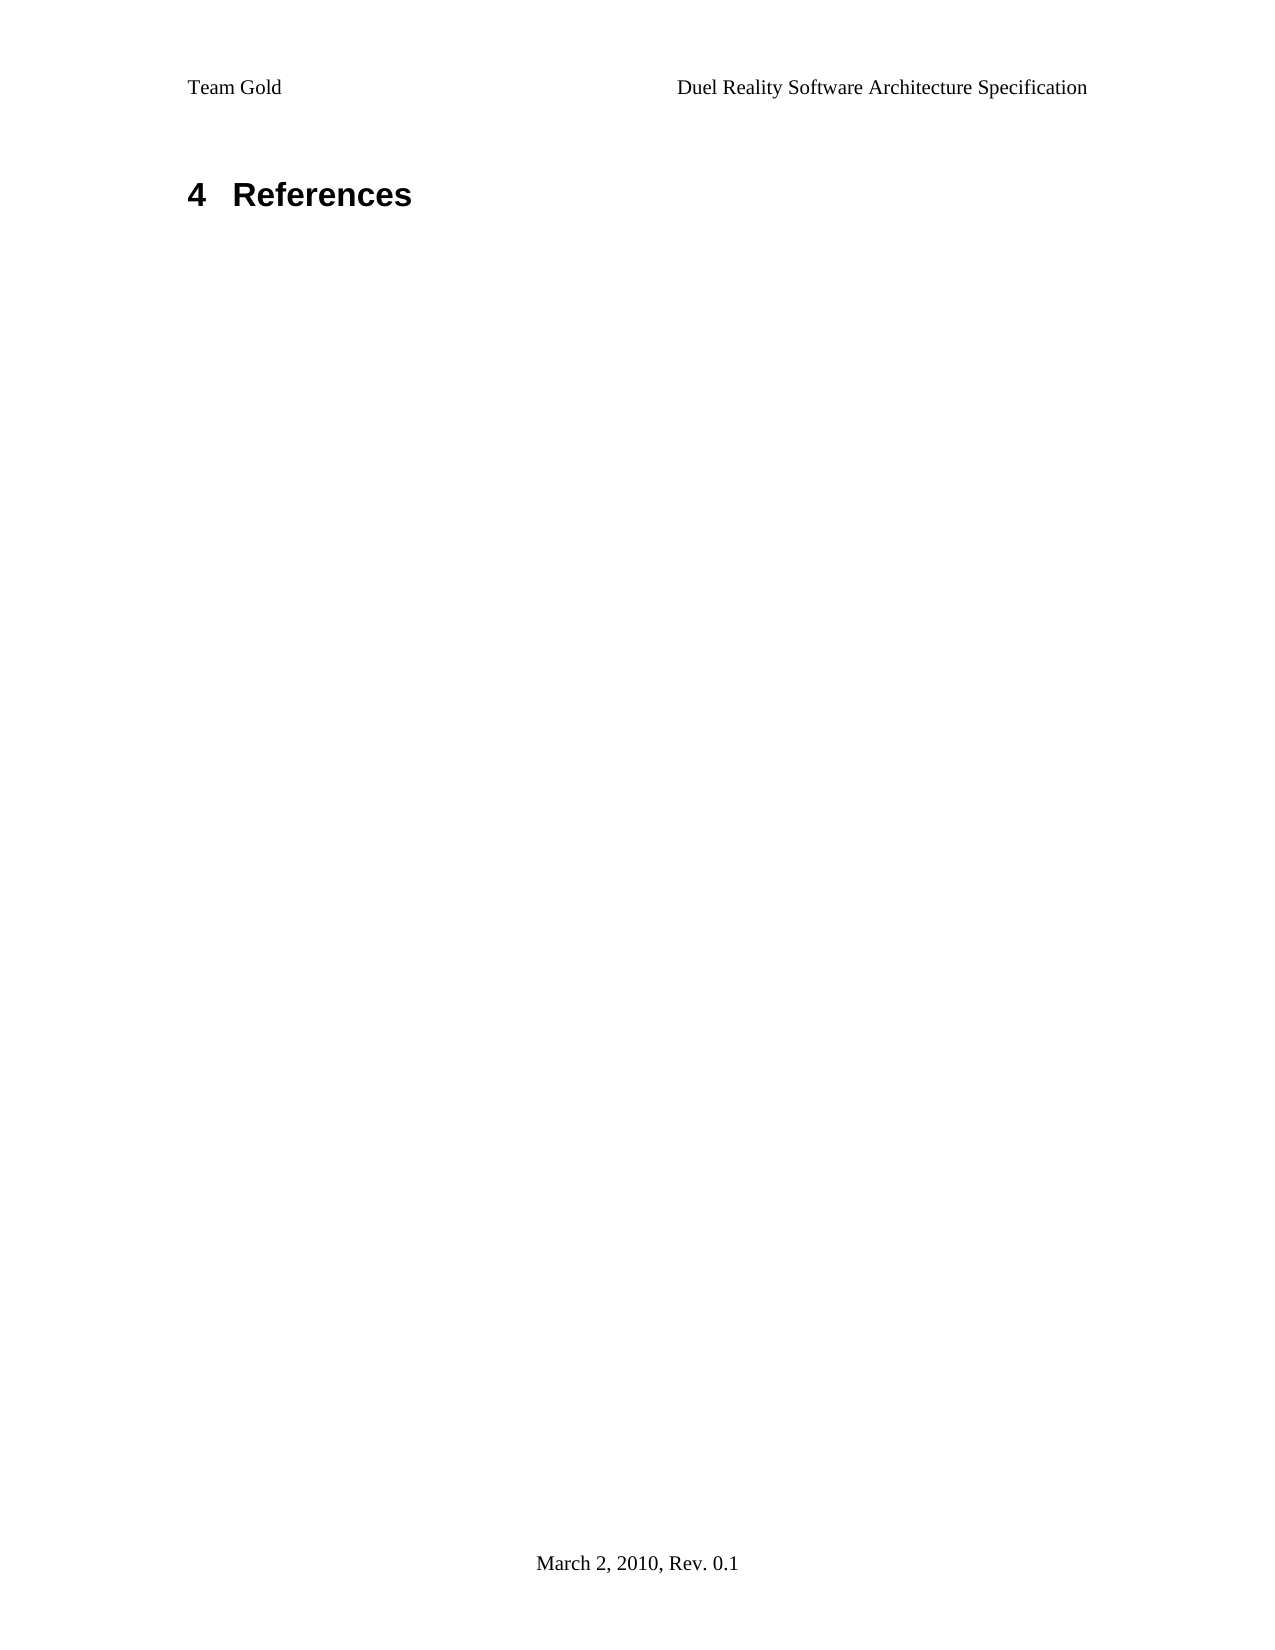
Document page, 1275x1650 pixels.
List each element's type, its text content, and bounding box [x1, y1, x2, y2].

subtitle References [187, 175, 1087, 213]
